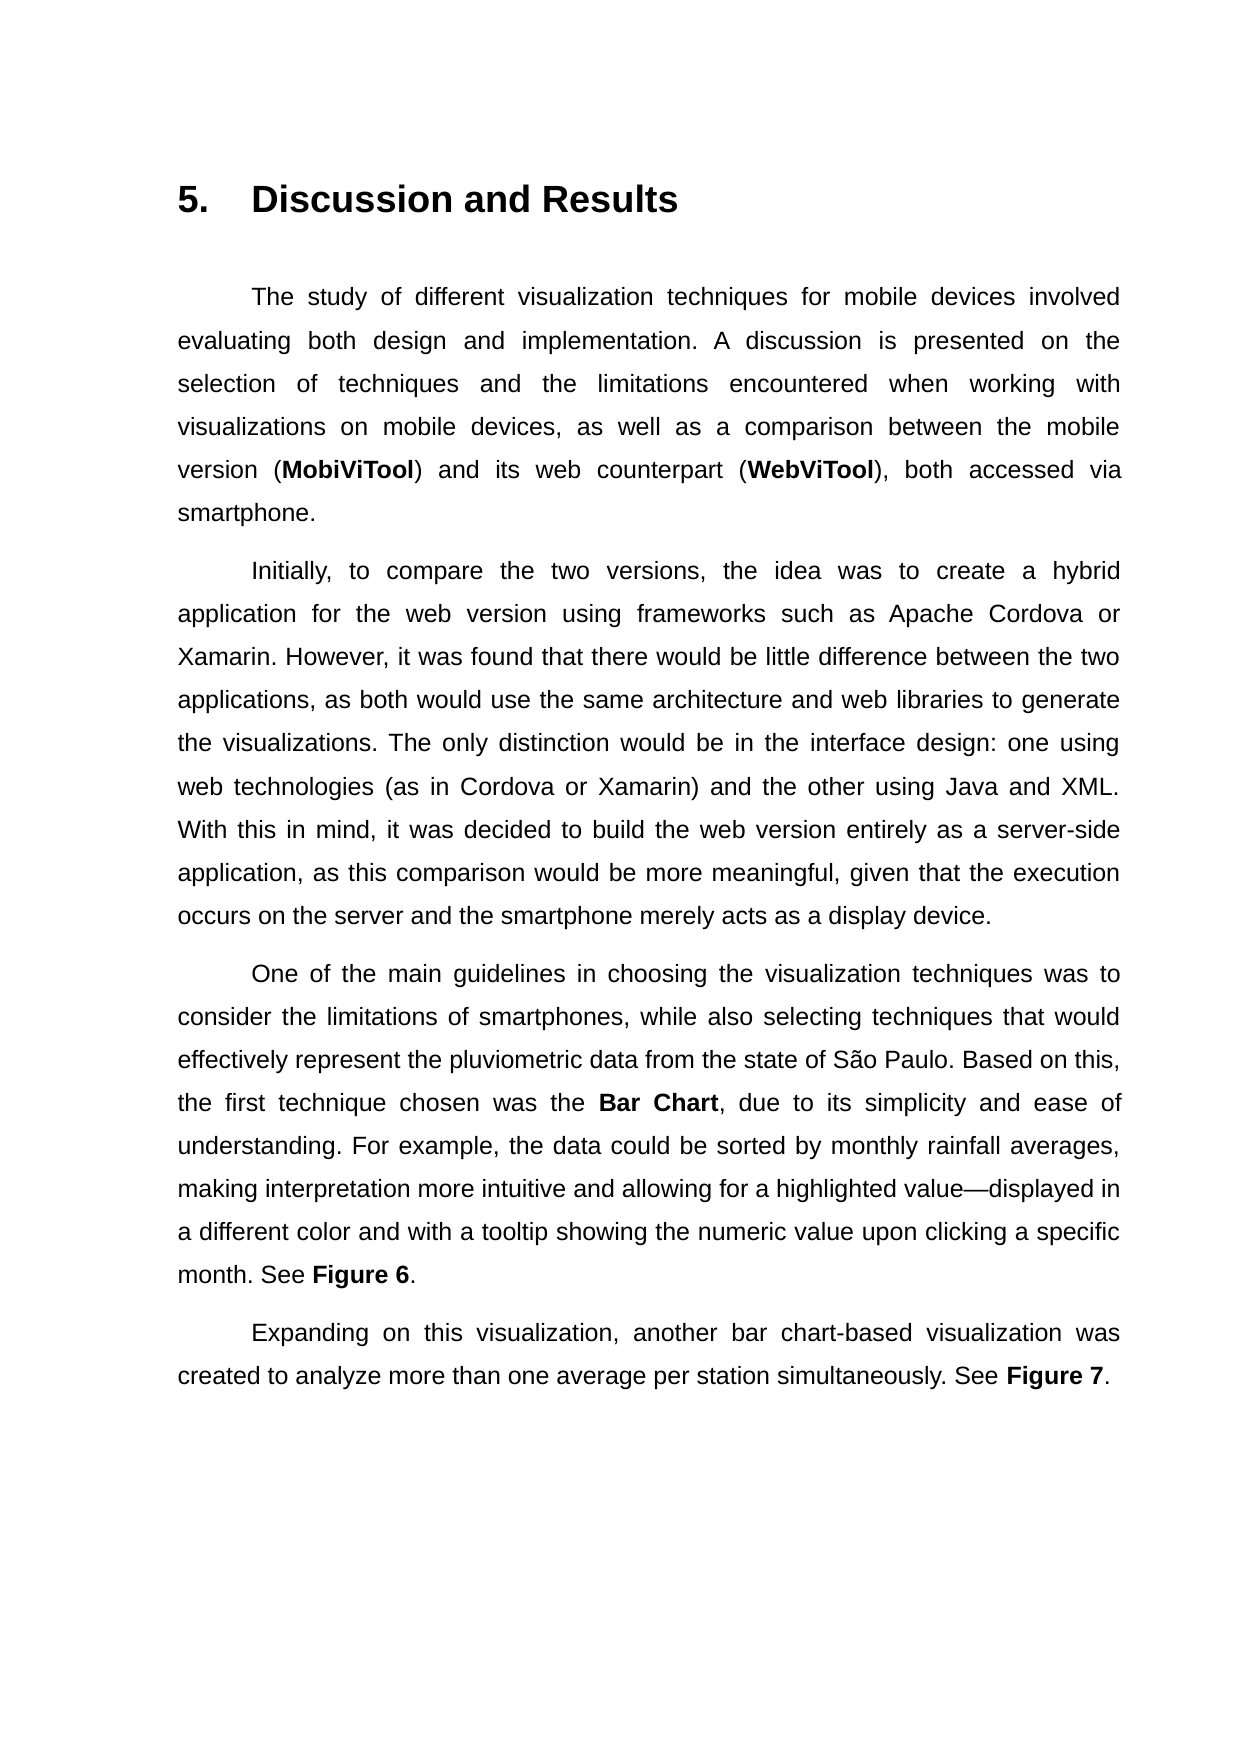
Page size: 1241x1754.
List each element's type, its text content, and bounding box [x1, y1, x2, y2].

text Initially, to compare the two versions, the idea was to create a hybrid application for the web version using frameworks such as Apache Cordova or Xamarin. However, it was found that there would be little difference between the two applications, as both would use the same architecture and web libraries to generate the visualizations. The only distinction would be in the interface design: one using web technologies (as in Cordova or Xamarin) and the other using Java and XML. With this in mind, it was decided to build the web version entirely as a server-side application, as this comparison would be more meaningful, given that the execution occurs on the server and the smartphone merely acts as a display device. [177, 556, 1122, 929]
text Expanding on this visualization, another bar chart-based visualization was created to analyze more than one average per station simultaneously. See Figure 7. [177, 1318, 1122, 1390]
subtitle Discussion and Results [177, 177, 1122, 221]
text One of the main guidelines in choosing the visualization techniques was to consider the limitations of smartphones, while also selecting techniques that would effectively represent the pluviometric data from the state of São Paulo. Based on this, the first technique chosen was the Bar Chart, due to its simplicity and ease of understanding. For example, the data could be sorted by monthly rainfall averages, making interpretation more intuitive and allowing for a highlighted value—displayed in a different color and with a tooltip showing the numeric value upon clicking a specific month. See Figure 6. [177, 958, 1122, 1289]
text The study of different visualization techniques for mobile devices involved evaluating both design and implementation. A discussion is presented on the selection of techniques and the limitations encountered when working with visualizations on mobile devices, as well as a comparison between the mobile version (MobiViTool) and its web counterpart (WebViTool), both accessed via smartphone. [177, 282, 1122, 527]
